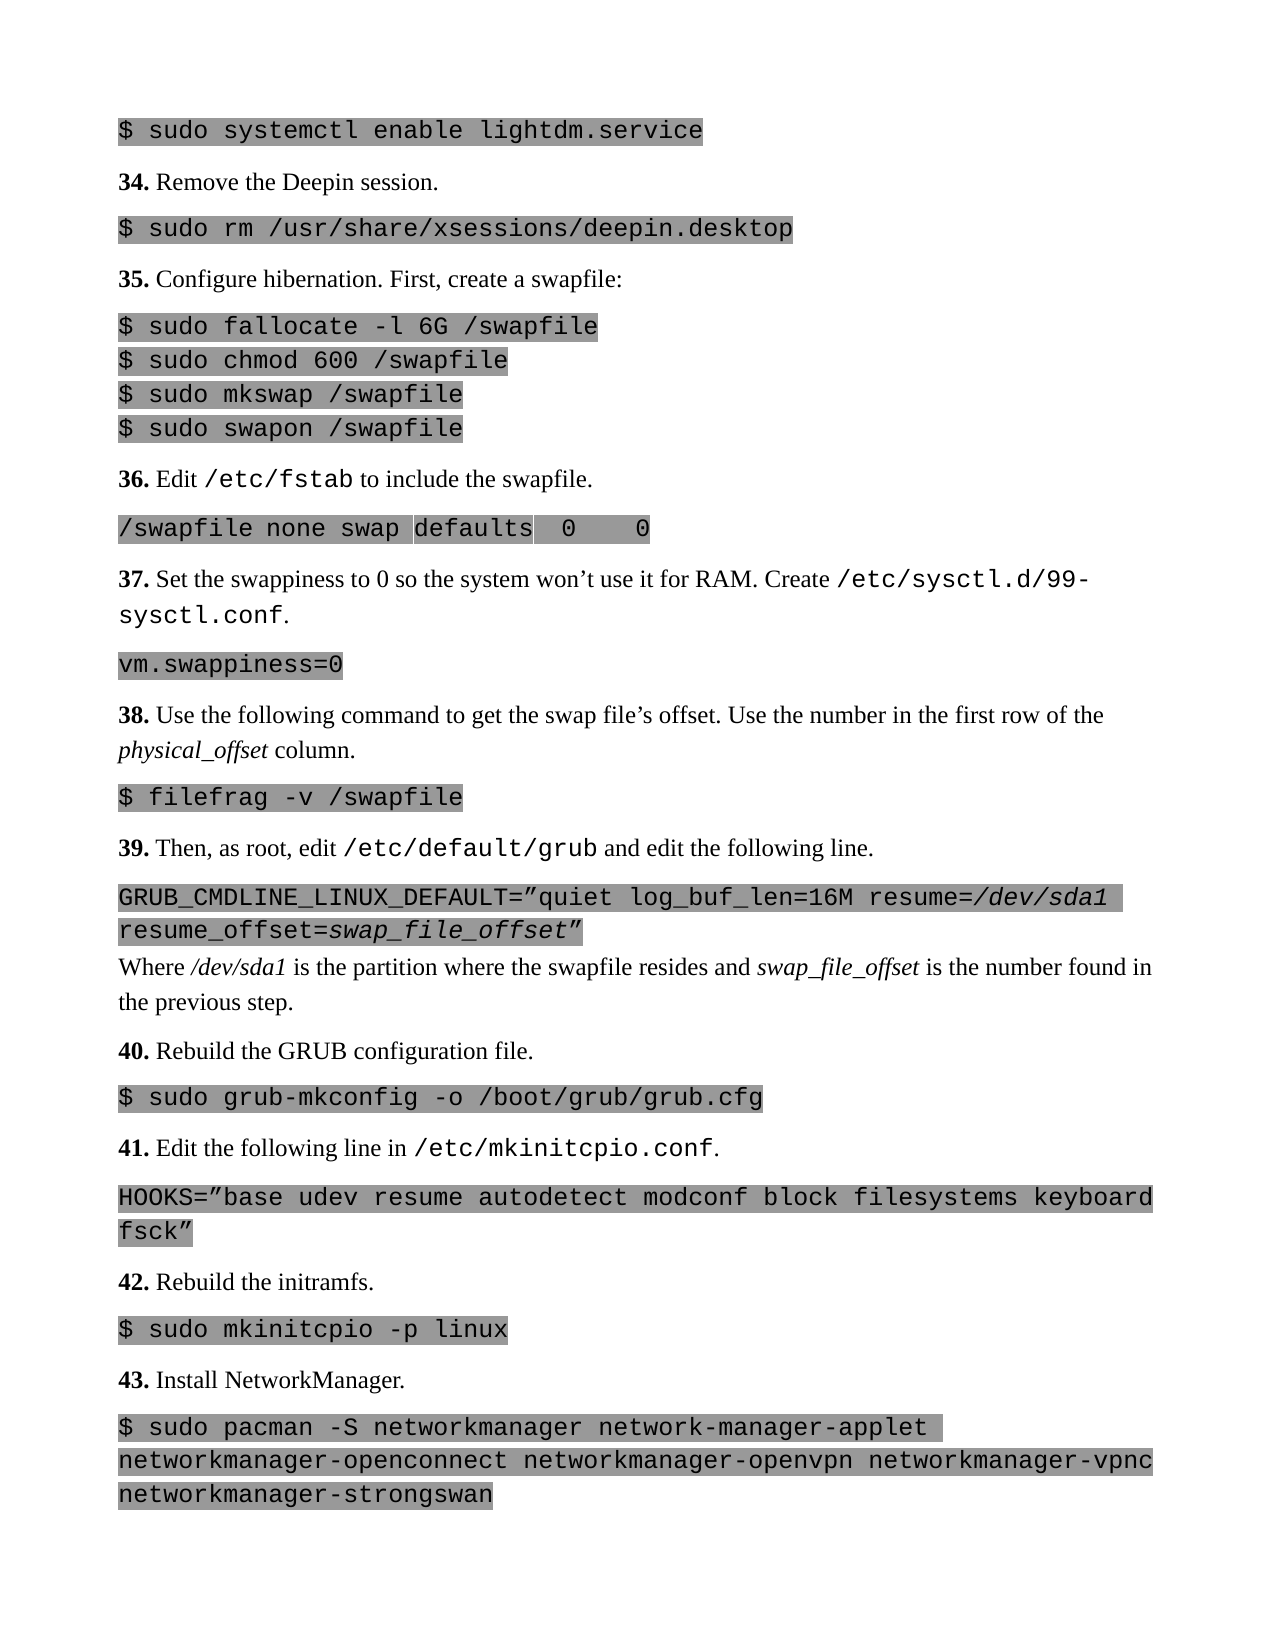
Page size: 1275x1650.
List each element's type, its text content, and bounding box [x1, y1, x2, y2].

text 35. Configure hibernation. First, create a swapfile: [118, 264, 1157, 293]
text $ filefrag -v /swapfile [118, 784, 1157, 812]
text 42. Rebuild the initramfs. [118, 1267, 1157, 1296]
text $ sudo fallocate -l 6G /swapfile $ sudo chmod 600 /swapfile $ sudo mkswap /swapfile $ sudo swapon /swapfile [118, 313, 1157, 443]
text 38. Use the following command to get the swap file’s offset. Use the number in the first row of the physical_offset column. [118, 701, 1157, 764]
text 34. Remove the Deepin session. [118, 167, 1157, 195]
text 43. Install NetworkManager. [118, 1365, 1157, 1394]
text /swapfile none swap defaults 0 0 [118, 515, 1157, 544]
text $ sudo pacman -S networkmanager network-manager-applet networkmanager-openconnect networkmanager-openvpn networkmanager-vpnc networkmanager-strongswan [118, 1414, 1157, 1510]
text 36. Edit /etc/fstab to include the swapfile. [118, 464, 1157, 494]
text 39. Then, as root, edit /etc/default/grub and edit the following line. [118, 833, 1157, 863]
text $ sudo grub-mkconfig -o /boot/grub/grub.cfg [118, 1085, 1157, 1113]
text $ sudo mkinitcpio -p linux [118, 1316, 1157, 1345]
text 41. Edit the following line in /etc/mkinitcpio.conf. [118, 1133, 1157, 1164]
text vm.swappiness=0 [118, 652, 1157, 680]
text $ sudo systemctl enable lightdm.service [118, 118, 1157, 146]
text 37. Set the swappiness to 0 so the system won’t use it for RAM. Create /etc/sysctl.d/99-sysctl.conf. [118, 564, 1157, 631]
text GRUB_CMDLINE_LINUX_DEFAULT=”quiet log_buf_len=16M resume=/dev/sda1 resume_offset=swap_file_offset” Where /dev/sda1 is the partition where the swapfile resides and swap_file_offset is the number found in the previous step. [118, 884, 1157, 1015]
text 40. Rebuild the GRUB configuration file. [118, 1036, 1157, 1064]
text $ sudo rm /usr/share/xsessions/deepin.desktop [118, 216, 1157, 244]
text HOOKS=”base udev resume autodetect modconf block filesystems keyboard fsck” [118, 1185, 1157, 1247]
